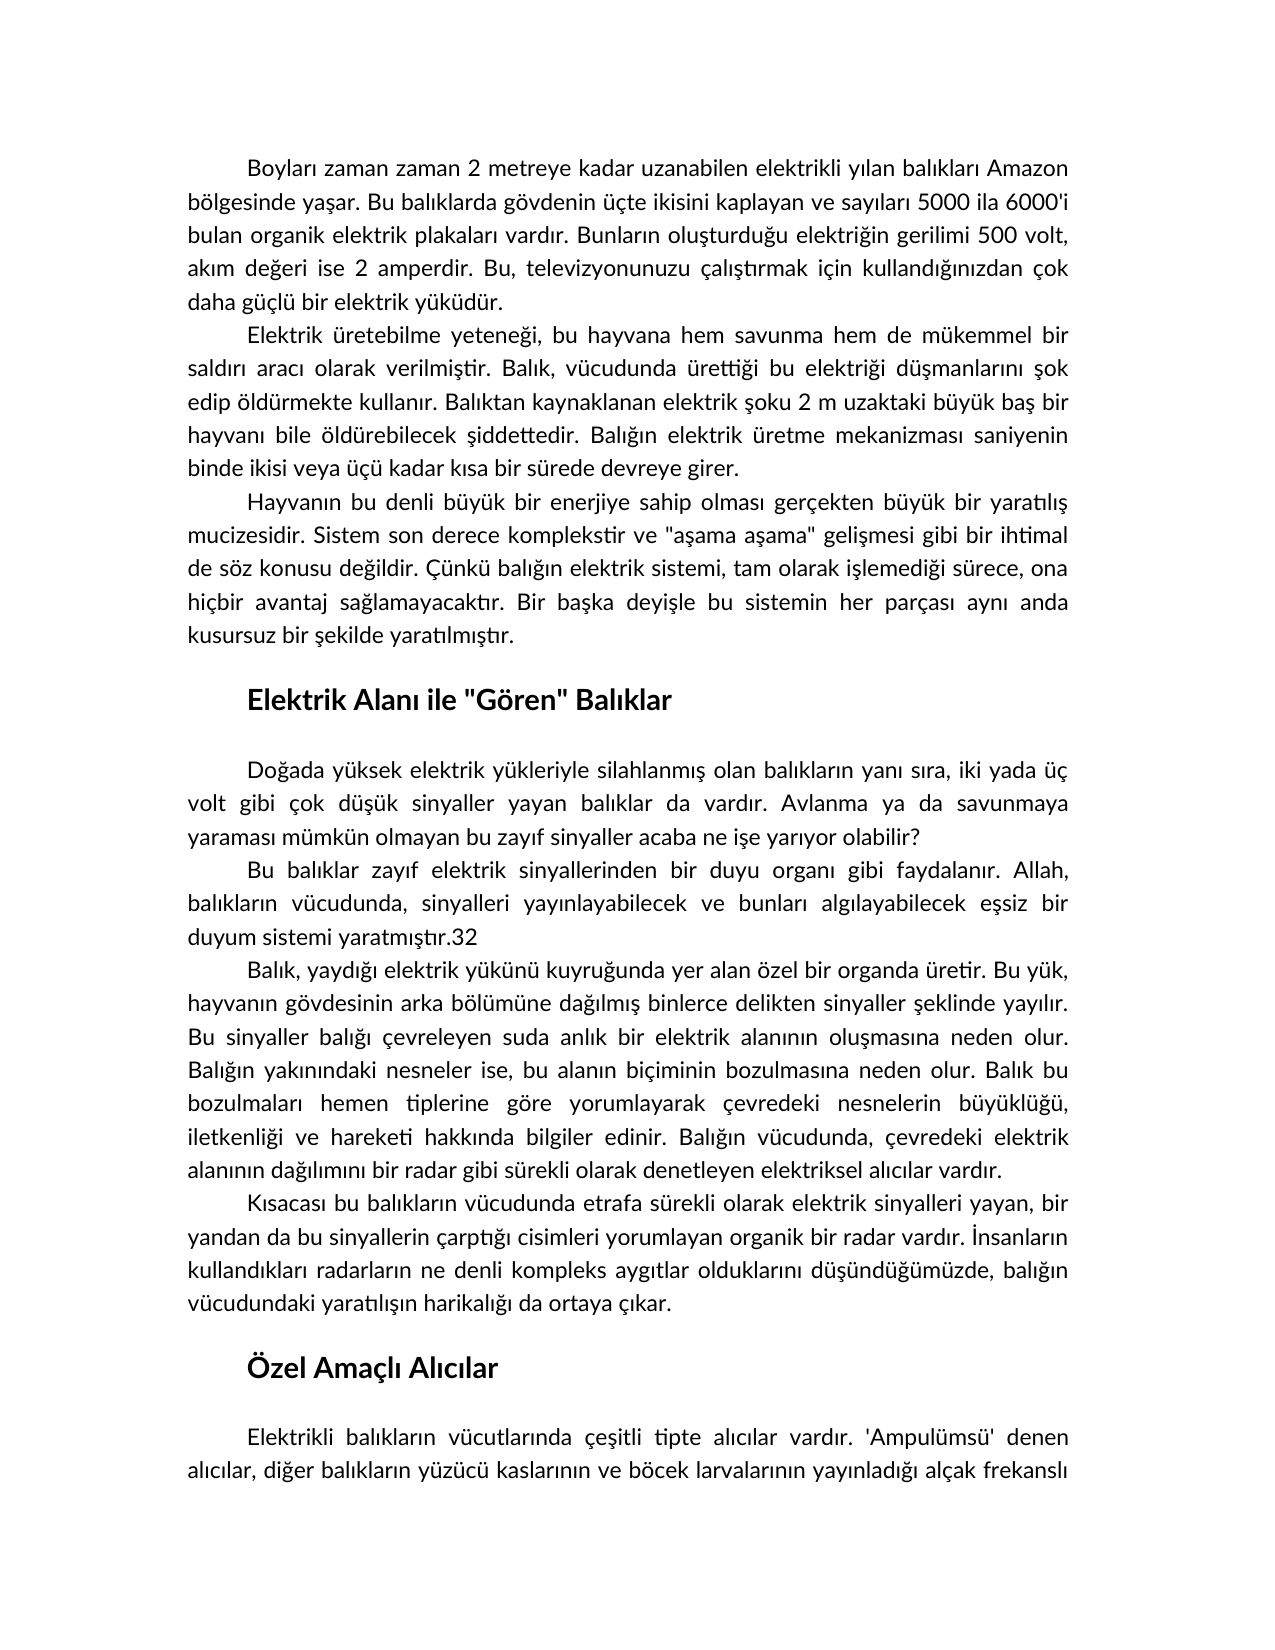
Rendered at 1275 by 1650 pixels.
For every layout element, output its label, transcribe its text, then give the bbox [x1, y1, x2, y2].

text Balık, yaydığı elektrik yükünü kuyruğunda yer alan özel bir organda üretir. Bu yük, hayvanın gövdesinin arka bölümüne dağılmış binlerce delikten sinyaller şeklinde yayılır. Bu sinyaller balığı çevreleyen suda anlık bir elektrik alanının oluşmasına neden olur. Balığın yakınındaki nesneler ise, bu alanın biçiminin bozulmasına neden olur. Balık bu bozulmaları hemen tiplerine göre yorumlayarak çevredeki nesnelerin büyüklüğü, iletkenliği ve hareketi hakkında bilgiler edinir. Balığın vücudunda, çevredeki elektrik alanının dağılımını bir radar gibi sürekli olarak denetleyen elektriksel alıcılar vardır. [187, 952, 1070, 1185]
text Boyları zaman zaman 2 metreye kadar uzanabilen elektrikli yılan balıkları Amazon bölgesinde yaşar. Bu balıklarda gövdenin üçte ikisini kaplayan ve sayıları 5000 ila 6000'i bulan organik elektrik plakaları vardır. Bunların oluşturduğu elektriğin gerilimi 500 volt, akım değeri ise 2 amperdir. Bu, televizyonunuzu çalıştırmak için kullandığınızdan çok daha güçlü bir elektrik yüküdür. [187, 150, 1070, 317]
text Doğada yüksek elektrik yükleriyle silahlanmış olan balıkların yanı sıra, iki yada üç volt gibi çok düşük sinyaller yayan balıklar da vardır. Avlanma ya da savunmaya yaraması mümkün olmayan bu zayıf sinyaller acaba ne işe yarıyor olabilir? [187, 752, 1070, 852]
subtitle Özel Amaçlı Alıcılar [187, 1352, 1070, 1385]
text Kısacası bu balıkların vücudunda etrafa sürekli olarak elektrik sinyalleri yayan, bir yandan da bu sinyallerin çarptığı cisimleri yorumlayan organik bir radar vardır. İnsanların kullandıkları radarların ne denli kompleks aygıtlar olduklarını düşündüğümüzde, balığın vücudundaki yaratılışın harikalığı da ortaya çıkar. [187, 1185, 1070, 1318]
text Bu balıklar zayıf elektrik sinyallerinden bir duyu organı gibi faydalanır. Allah, balıkların vücudunda, sinyalleri yayınlayabilecek ve bunları algılayabilecek eşsiz bir duyum sistemi yaratmıştır.32 [187, 852, 1070, 952]
text Elektrikli balıkların vücutlarında çeşitli tipte alıcılar vardır. 'Ampulümsü' denen alıcılar, diğer balıkların yüzücü kaslarının ve böcek larvalarının yayınladığı alçak frekanslı [187, 1418, 1070, 1485]
subtitle Elektrik Alanı ile "Gören" Balıklar [187, 683, 1070, 717]
text Elektrik üretebilme yeteneği, bu hayvana hem savunma hem de mükemmel bir saldırı aracı olarak verilmiştir. Balık, vücudunda ürettiği bu elektriği düşmanlarını şok edip öldürmekte kullanır. Balıktan kaynaklanan elektrik şoku 2 m uzaktaki büyük baş bir hayvanı bile öldürebilecek şiddettedir. Balığın elektrik üretme mekanizması saniyenin binde ikisi veya üçü kadar kısa bir sürede devreye girer. [187, 317, 1070, 483]
text Hayvanın bu denli büyük bir enerjiye sahip olması gerçekten büyük bir yaratılış mucizesidir. Sistem son derece komplekstir ve "aşama aşama" gelişmesi gibi bir ihtimal de söz konusu değildir. Çünkü balığın elektrik sistemi, tam olarak işlemediği sürece, ona hiçbir avantaj sağlamayacaktır. Bir başka deyişle bu sistemin her parçası aynı anda kusursuz bir şekilde yaratılmıştır. [187, 483, 1070, 650]
